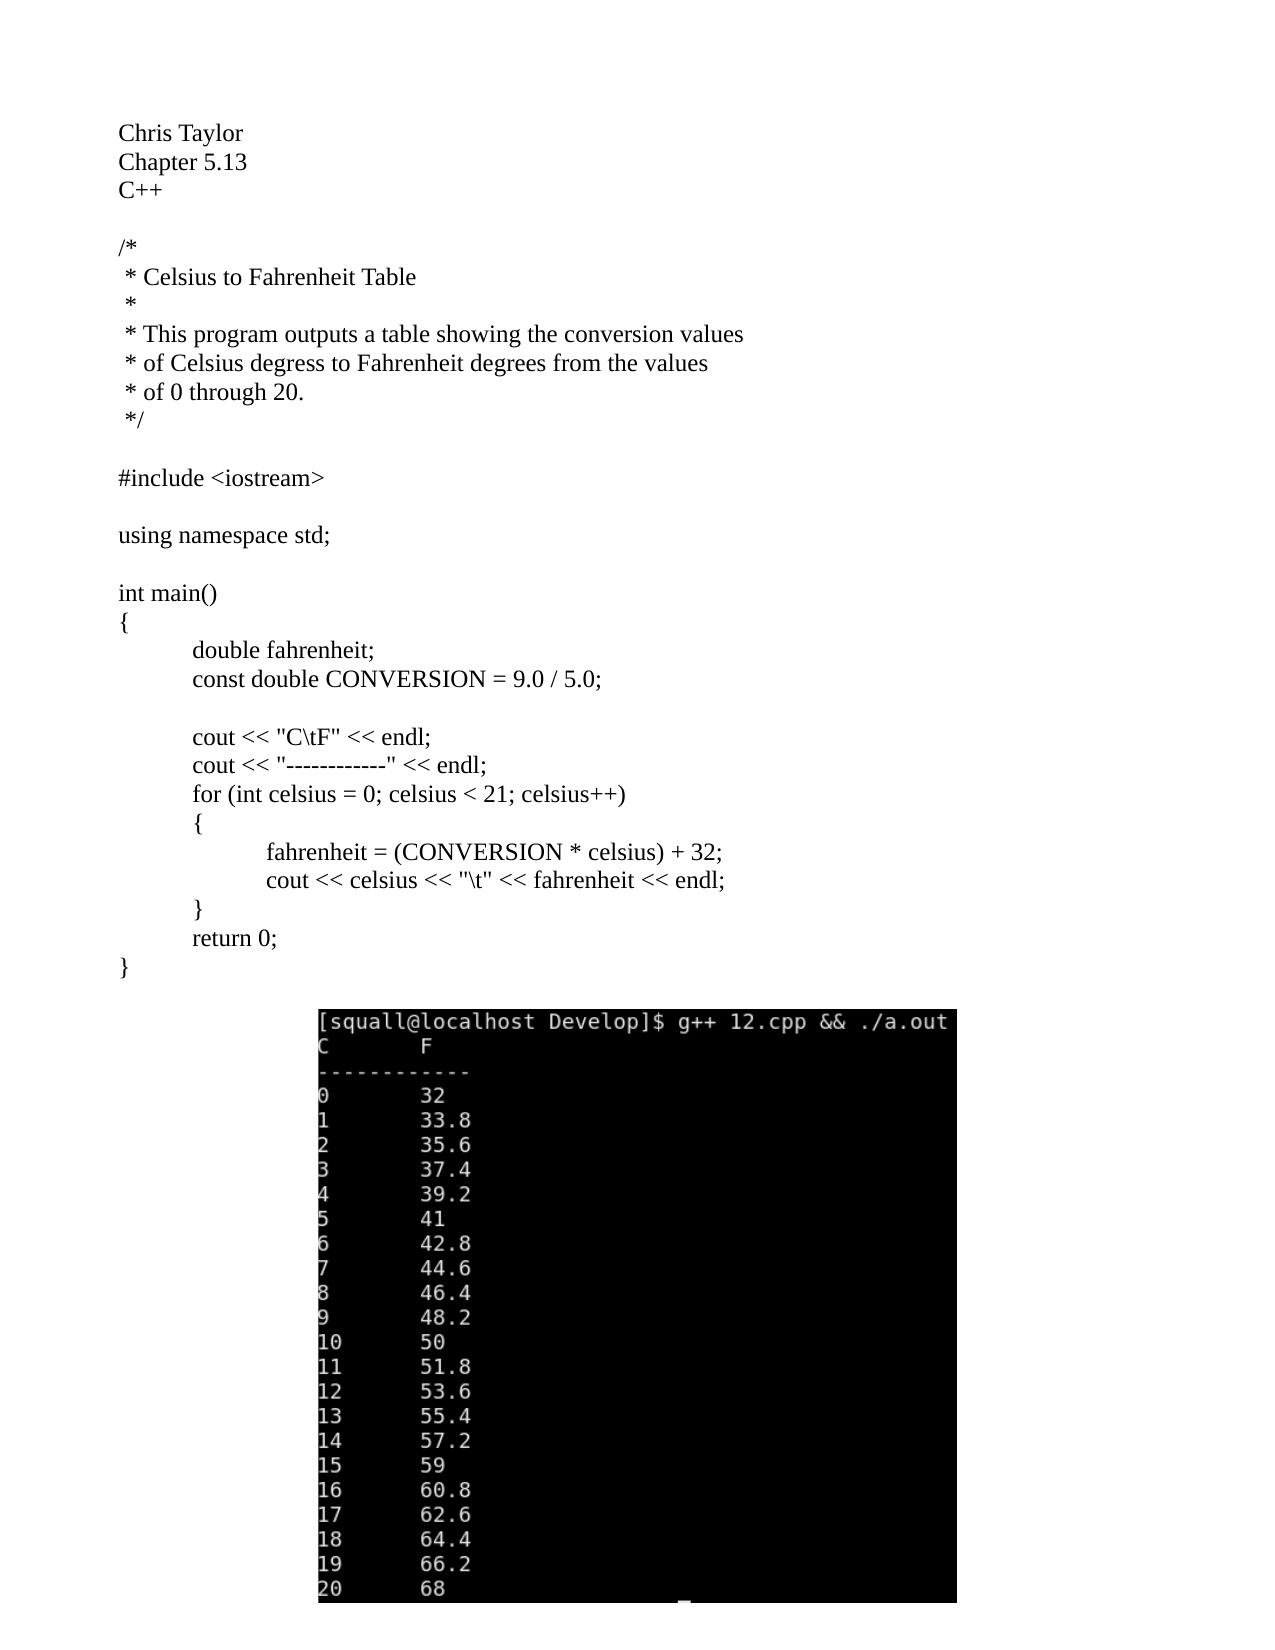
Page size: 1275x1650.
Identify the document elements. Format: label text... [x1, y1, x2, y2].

text fahrenheit = (CONVERSION * celsius) + 32; [118, 837, 1157, 866]
text cout << "C\tF" << endl; [118, 722, 1157, 751]
text * [118, 291, 1157, 319]
text return 0; [118, 923, 1157, 952]
text { [118, 607, 1157, 636]
text using namespace std; [118, 521, 1157, 549]
text Chris Taylor [118, 118, 1157, 147]
text */ [118, 406, 1157, 434]
text cout << "------------" << endl; [118, 751, 1157, 779]
text { [118, 808, 1157, 837]
text double fahrenheit; [118, 636, 1157, 664]
text } [118, 952, 1157, 981]
text /* [118, 233, 1157, 262]
text C++ [118, 176, 1157, 204]
text * of Celsius degress to Fahrenheit degrees from the values [118, 348, 1157, 377]
text * This program outputs a table showing the conversion values [118, 319, 1157, 348]
text const double CONVERSION = 9.0 / 5.0; [118, 664, 1157, 693]
picture [318, 1009, 957, 1603]
text } [118, 894, 1157, 923]
text cout << celsius << "\t" << fahrenheit << endl; [118, 866, 1157, 894]
text Chapter 5.13 [118, 147, 1157, 176]
text * of 0 through 20. [118, 377, 1157, 406]
text #include <iostream> [118, 463, 1157, 492]
text for (int celsius = 0; celsius < 21; celsius++) [118, 779, 1157, 808]
text int main() [118, 578, 1157, 607]
text * Celsius to Fahrenheit Table [118, 262, 1157, 291]
